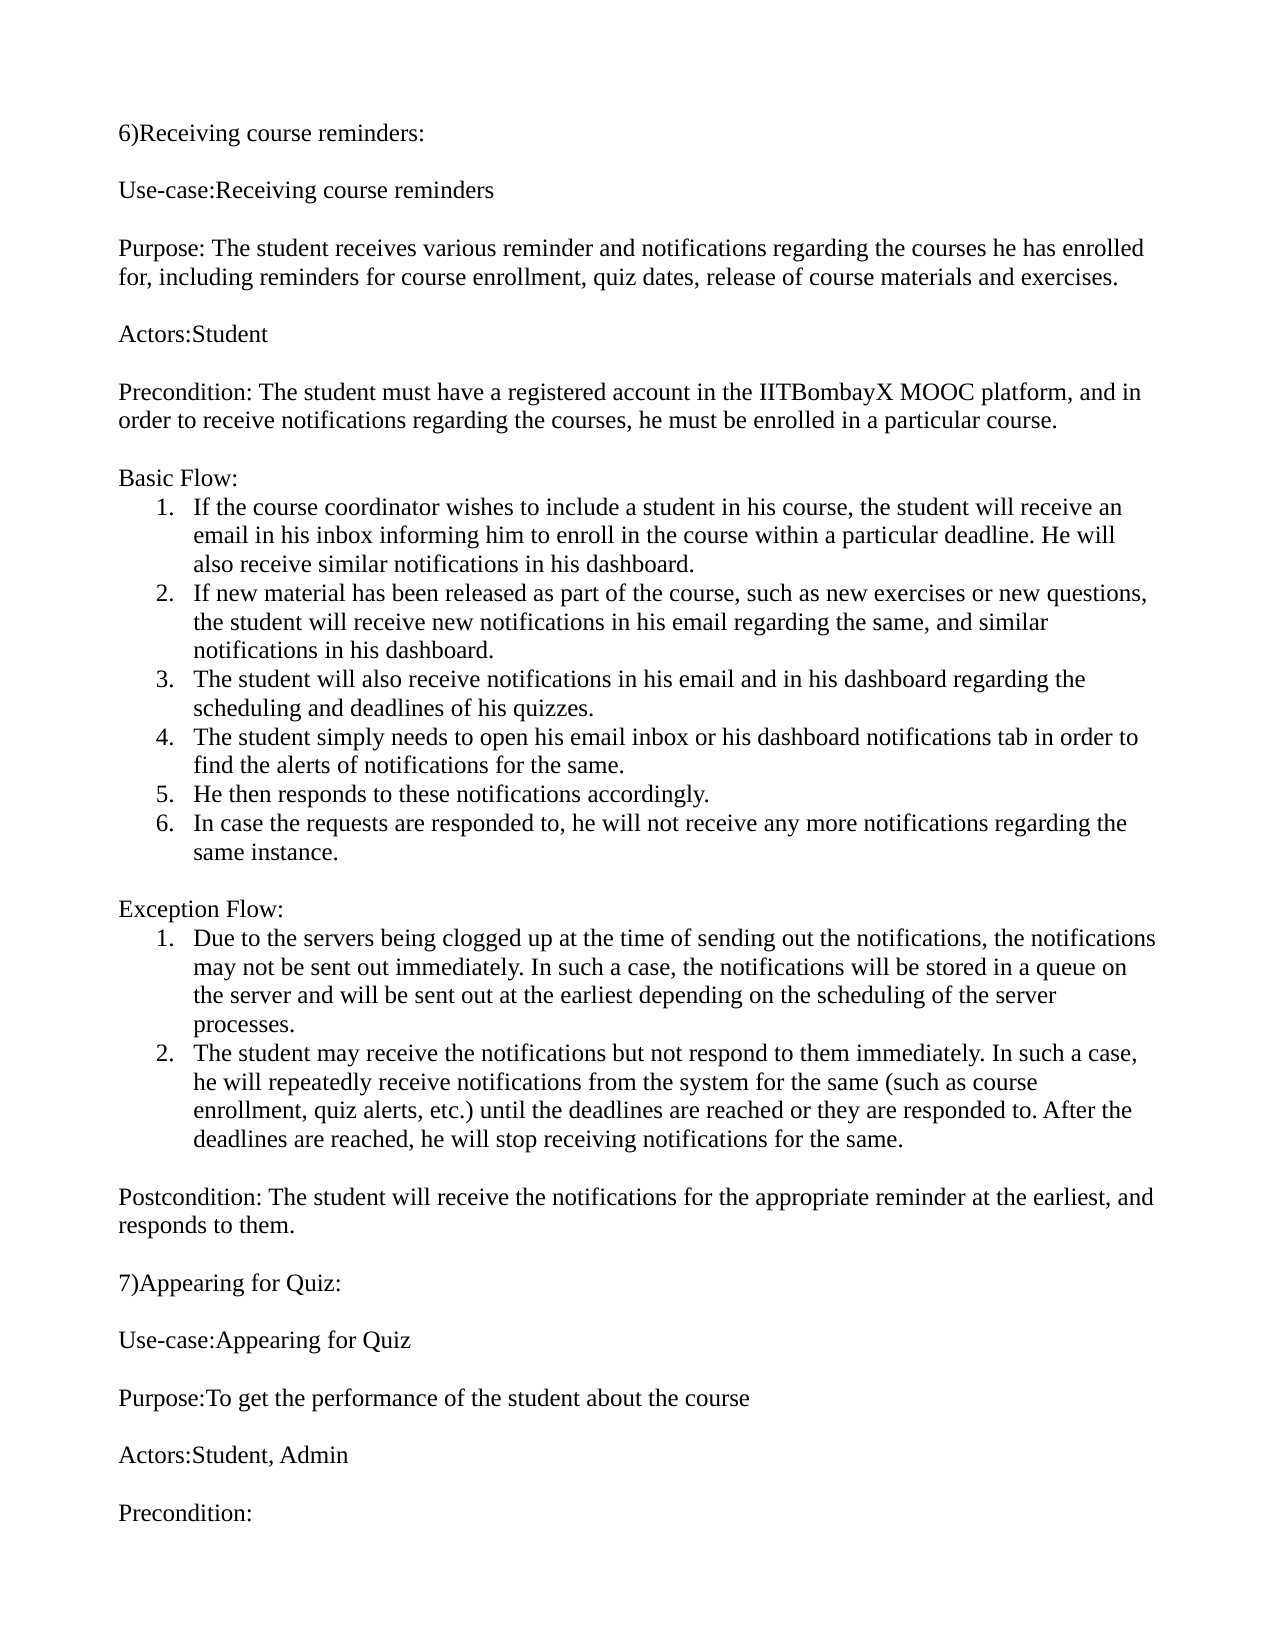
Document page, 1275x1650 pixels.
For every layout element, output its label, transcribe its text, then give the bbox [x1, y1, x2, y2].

list If the course coordinator wishes to include a student in his course, the student will receive an email in his inbox informing him to enroll in the course within a particular deadline. He will also receive similar notifications in his dashboard. [156, 492, 1157, 578]
list He then responds to these notifications accordingly. [156, 779, 1157, 808]
text Use-case:Appearing for Quiz [118, 1326, 1157, 1354]
list Due to the servers being clogged up at the time of sending out the notifications, the notifications may not be sent out immediately. In such a case, the notifications will be stored in a queue on the server and will be sent out at the earliest depending on the scheduling of the server processes. [156, 923, 1157, 1038]
list The student will also receive notifications in his email and in his dashboard regarding the scheduling and deadlines of his quizzes. [156, 664, 1157, 722]
text 7)Appearing for Quiz: [118, 1268, 1157, 1297]
text Exception Flow: [118, 894, 1157, 923]
text Actors:Student, Admin [118, 1441, 1157, 1469]
text Actors:Student [118, 319, 1157, 348]
list The student may receive the notifications but not respond to them immediately. In such a case, he will repeatedly receive notifications from the system for the same (such as course enrollment, quiz alerts, etc.) until the deadlines are reached or they are responded to. After the deadlines are reached, he will stop receiving notifications for the same. [156, 1038, 1157, 1153]
text Postcondition: The student will receive the notifications for the appropriate reminder at the earliest, and responds to them. [118, 1182, 1157, 1239]
text Purpose:To get the performance of the student about the course [118, 1383, 1157, 1412]
list In case the requests are responded to, he will not receive any more notifications regarding the same instance. [156, 808, 1157, 866]
text Precondition: The student must have a registered account in the IITBombayX MOOC platform, and in order to receive notifications regarding the courses, he must be enrolled in a particular course. [118, 377, 1157, 434]
text Use-case:Receiving course reminders [118, 176, 1157, 204]
text Basic Flow: [118, 463, 1157, 492]
list If new material has been released as part of the course, such as new exercises or new questions, the student will receive new notifications in his email regarding the same, and similar notifications in his dashboard. [156, 578, 1157, 664]
text 6)Receiving course reminders: [118, 118, 1157, 147]
text Precondition: [118, 1498, 1157, 1527]
text Purpose: The student receives various reminder and notifications regarding the courses he has enrolled for, including reminders for course enrollment, quiz dates, release of course materials and exercises. [118, 233, 1157, 291]
list The student simply needs to open his email inbox or his dashboard notifications tab in order to find the alerts of notifications for the same. [156, 722, 1157, 779]
